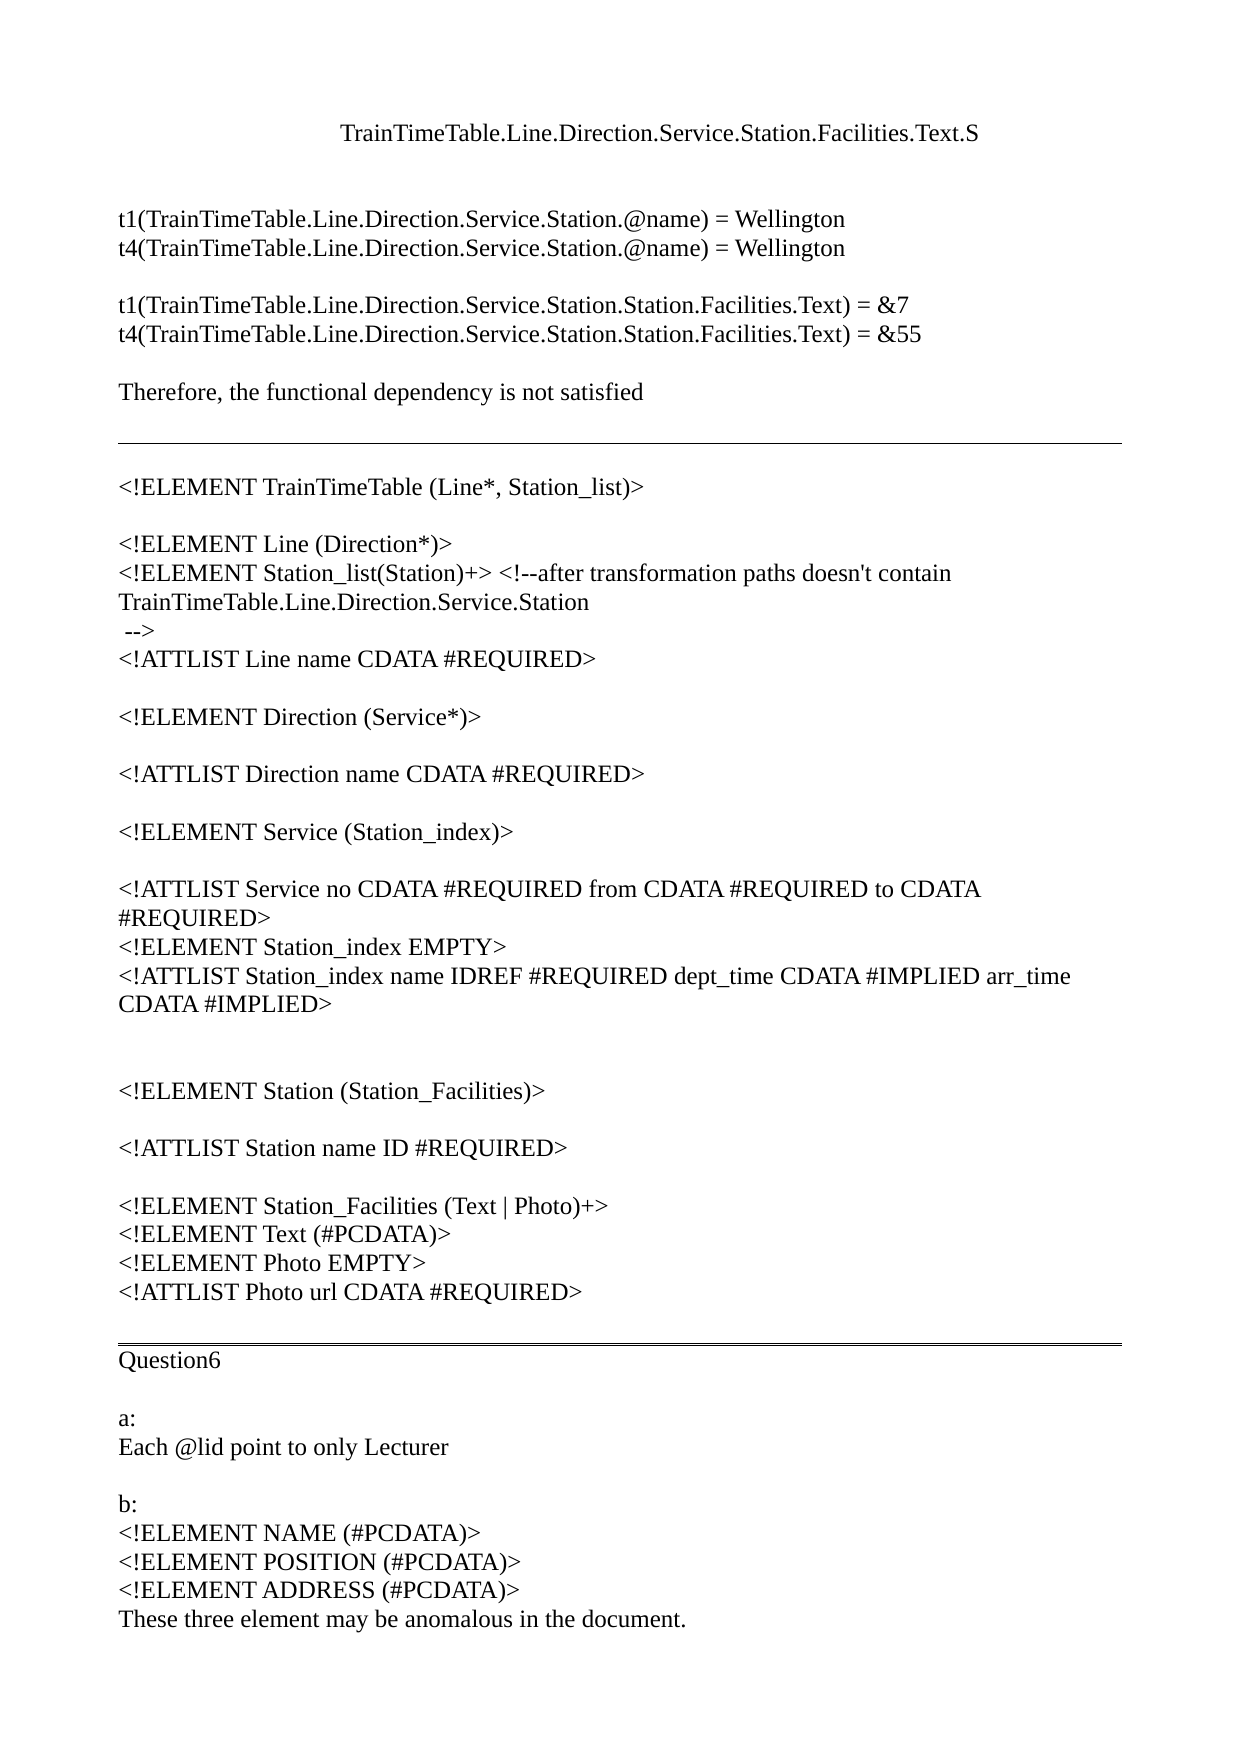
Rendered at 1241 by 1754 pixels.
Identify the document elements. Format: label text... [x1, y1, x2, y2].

text t4(TrainTimeTable.Line.Direction.Service.Station.@name) = Wellington [118, 233, 1122, 262]
text TrainTimeTable.Line.Direction.Service.Station.Facilities.Text.S [118, 118, 1122, 147]
text <!ELEMENT NAME (#PCDATA)> <!ELEMENT POSITION (#PCDATA)> [118, 1518, 1122, 1575]
text <!ELEMENT Line (Direction*)> [118, 529, 1122, 558]
text <!ELEMENT Service (Station_index)> [118, 817, 1122, 846]
text <!ATTLIST Photo url CDATA #REQUIRED> [118, 1277, 1122, 1306]
text <!ELEMENT Station_index EMPTY> [118, 932, 1122, 961]
text Question6 [118, 1346, 1122, 1374]
text a: [118, 1403, 1122, 1432]
text <!ATTLIST Service no CDATA #REQUIRED from CDATA #REQUIRED to CDATA #REQUIRED> [118, 874, 1122, 932]
text These three element may be anomalous in the document. [118, 1604, 1122, 1633]
text <!ATTLIST Line name CDATA #REQUIRED> [118, 644, 1122, 673]
text <!ELEMENT Text (#PCDATA)> [118, 1219, 1122, 1248]
text Therefore, the functional dependency is not satisfied [118, 377, 1122, 406]
text Each @lid point to only Lecturer [118, 1432, 1122, 1460]
text <!ATTLIST Station_index name IDREF #REQUIRED dept_time CDATA #IMPLIED arr_time CDATA #IMPLIED> [118, 961, 1122, 1018]
text TrainTimeTable.Line.Direction.Service.Station [118, 587, 1122, 616]
text <!ELEMENT TrainTimeTable (Line*, Station_list)> [118, 472, 1122, 501]
text <!ELEMENT ADDRESS (#PCDATA)> [118, 1575, 1122, 1604]
text t4(TrainTimeTable.Line.Direction.Service.Station.Station.Facilities.Text) = &55 [118, 319, 1122, 348]
text t1(TrainTimeTable.Line.Direction.Service.Station.@name) = Wellington [118, 204, 1122, 233]
text <!ATTLIST Station name ID #REQUIRED> [118, 1133, 1122, 1162]
text <!ELEMENT Station_list(Station)+> <!--after transformation paths doesn't contain [118, 558, 1122, 587]
text b: [118, 1489, 1122, 1518]
text <!ATTLIST Direction name CDATA #REQUIRED> [118, 759, 1122, 788]
text <!ELEMENT Station_Facilities (Text | Photo)+> [118, 1191, 1122, 1219]
text --> [118, 616, 1122, 644]
text <!ELEMENT Direction (Service*)> [118, 702, 1122, 731]
text t1(TrainTimeTable.Line.Direction.Service.Station.Station.Facilities.Text) = &7 [118, 291, 1122, 319]
text <!ELEMENT Station (Station_Facilities)> [118, 1076, 1122, 1104]
text <!ELEMENT Photo EMPTY> [118, 1248, 1122, 1277]
